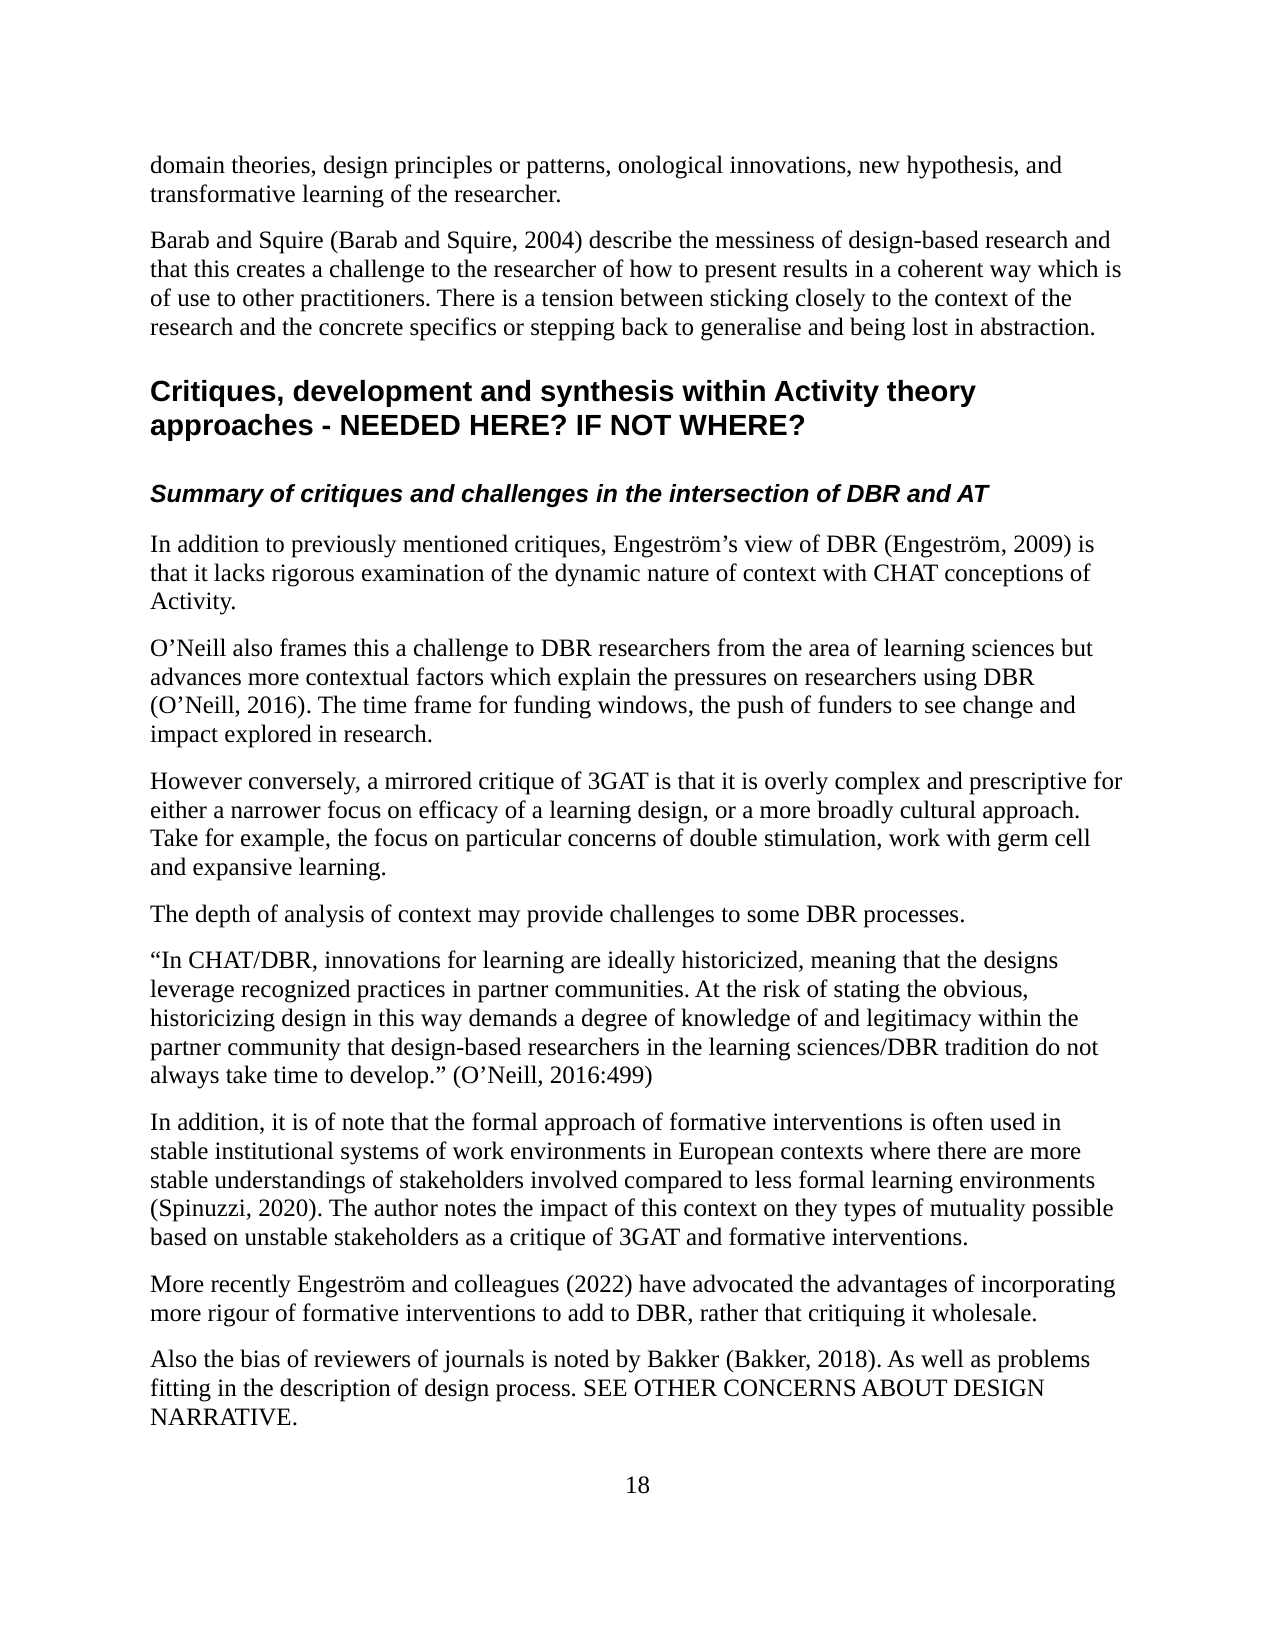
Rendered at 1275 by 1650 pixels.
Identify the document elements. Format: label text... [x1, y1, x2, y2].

subtitle Critiques, development and synthesis within Activity theory approaches - NEEDED HERE? IF NOT WHERE? [150, 374, 1125, 441]
text Barab and Squire (Barab and Squire, 2004) describe the messiness of design-based research and that this creates a challenge to the researcher of how to present results in a coherent way which is of use to other practitioners. There is a tension between sticking closely to the context of the research and the concrete specifics or stepping back to generalise and being lost in abstraction. [150, 225, 1125, 340]
text However conversely, a mirrored critique of 3GAT is that it is overly complex and prescriptive for either a narrower focus on efficacy of a learning design, or a more broadly cultural approach. Take for example, the focus on particular concerns of double stimulation, work with germ cell and expansive learning. [150, 766, 1125, 881]
subtitle Summary of critiques and challenges in the intersection of DBR and AT [150, 479, 1125, 507]
text In addition to previously mentioned critiques, Engeström’s view of DBR (Engeström, 2009) is that it lacks rigorous examination of the dynamic nature of context with CHAT conceptions of Activity. [150, 529, 1125, 615]
text “In CHAT/DBR, innovations for learning are ideally historicized, meaning that the designs leverage recognized practices in partner communities. At the risk of stating the obvious, historicizing design in this way demands a degree of knowledge of and legitimacy within the partner community that design-based researchers in the learning sciences/DBR tradition do not always take time to develop.” (O’Neill, 2016:499) [150, 946, 1125, 1089]
text The depth of analysis of context may provide challenges to some DBR processes. [150, 899, 1125, 928]
text Also the bias of reviewers of journals is noted by Bakker (Bakker, 2018). As well as problems fitting in the description of design process. SEE OTHER CONCERNS ABOUT DESIGN NARRATIVE. [150, 1344, 1125, 1431]
text O’Neill also frames this a challenge to DBR researchers from the area of learning sciences but advances more contextual factors which explain the pressures on researchers using DBR (O’Neill, 2016). The time frame for funding windows, the push of funders to see change and impact explored in research. [150, 633, 1125, 748]
text More recently Engeström and colleagues (2022) have advocated the advantages of incorporating more rigour of formative interventions to add to DBR, rather that critiquing it wholesale. [150, 1269, 1125, 1326]
text In addition, it is of note that the formal approach of formative interventions is often used in stable institutional systems of work environments in European contexts where there are more stable understandings of stakeholders involved compared to less formal learning environments (Spinuzzi, 2020). The author notes the impact of this context on they types of mutuality possible based on unstable stakeholders as a critique of 3GAT and formative interventions. [150, 1107, 1125, 1251]
text domain theories, design principles or patterns, onological innovations, new hypothesis, and transformative learning of the researcher. [150, 150, 1125, 207]
